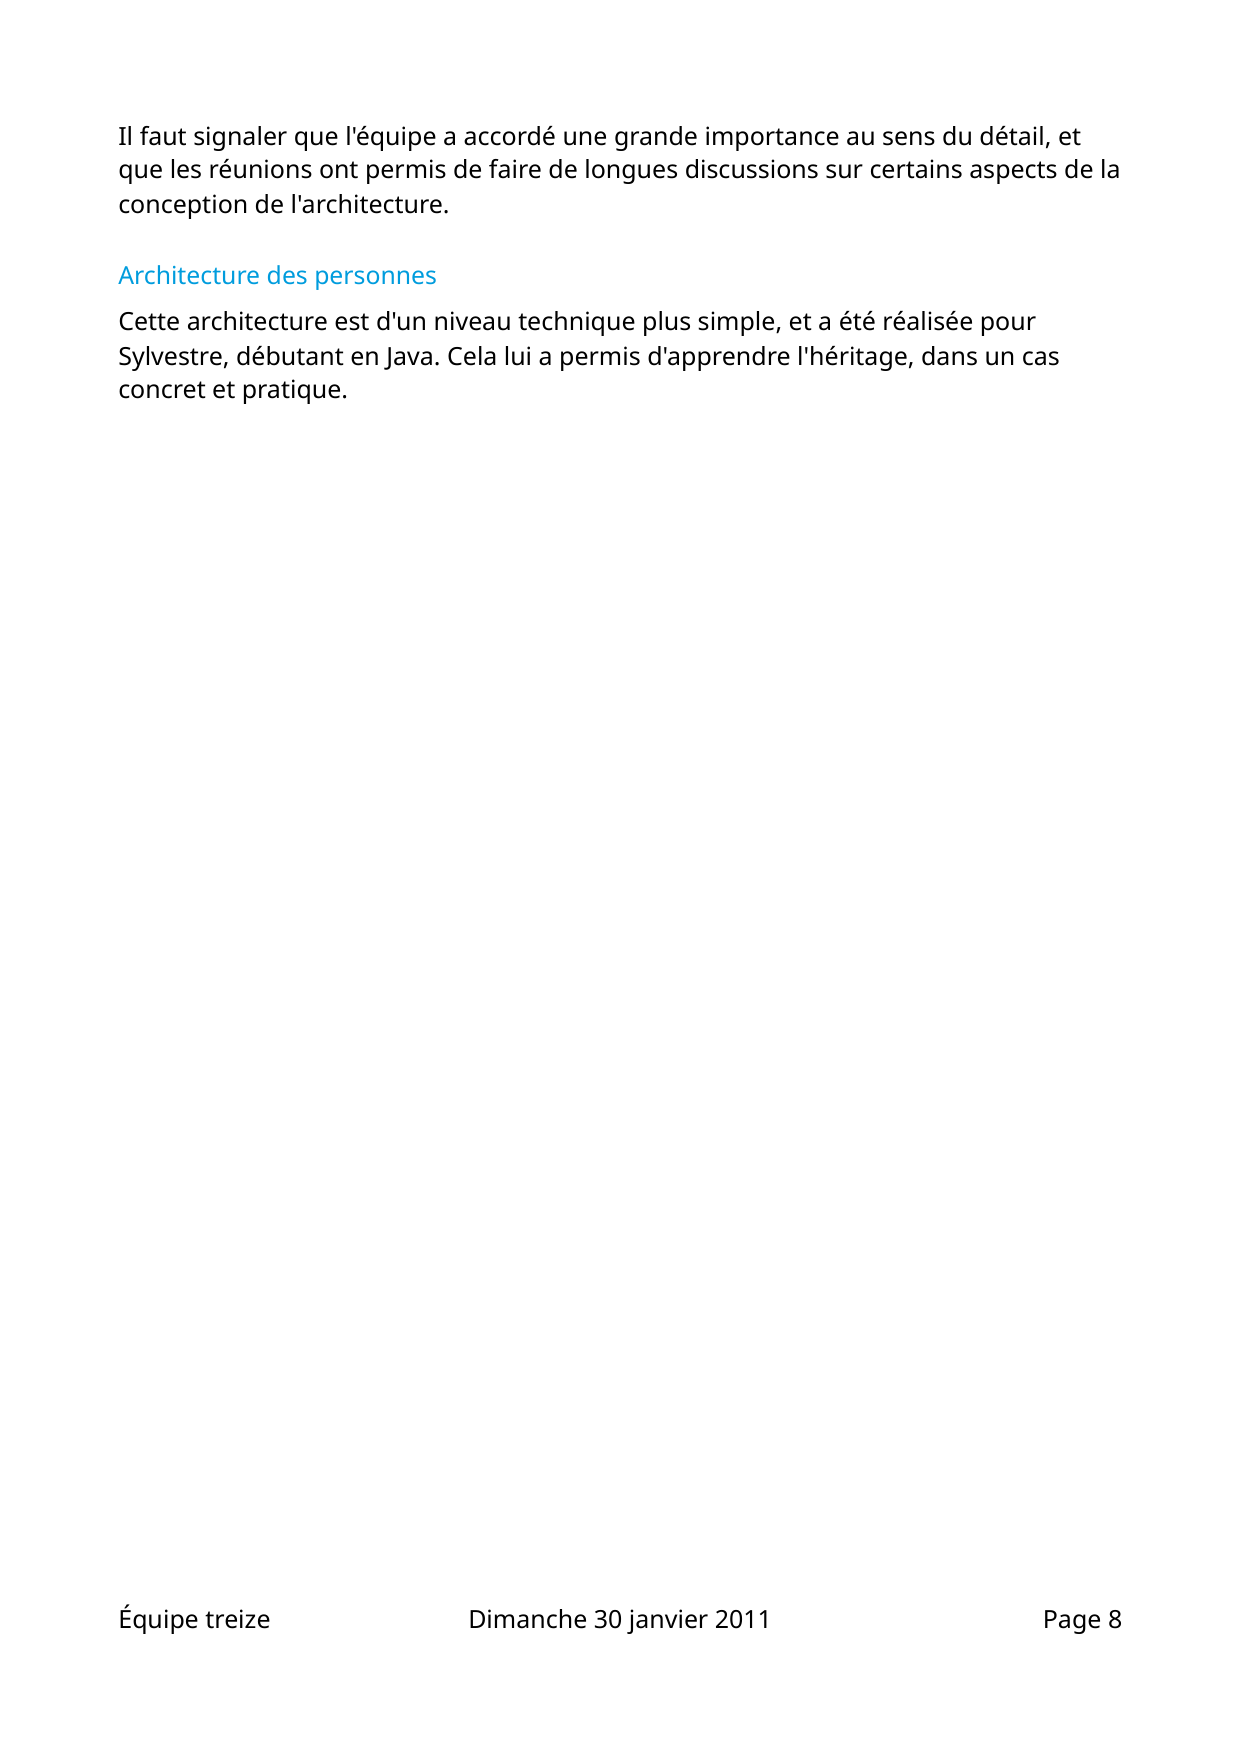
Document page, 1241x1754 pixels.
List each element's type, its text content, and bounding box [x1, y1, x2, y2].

text Cette architecture est d'un niveau technique plus simple, et a été réalisée pour Sylvestre, débutant en Java. Cela lui a permis d'apprendre l'héritage, dans un cas concret et pratique. [118, 304, 1122, 406]
subtitle Architecture des personnes [118, 258, 1122, 292]
text Il faut signaler que l'équipe a accordé une grande importance au sens du détail, et que les réunions ont permis de faire de longues discussions sur certains aspects de la conception de l'architecture. [118, 118, 1122, 220]
